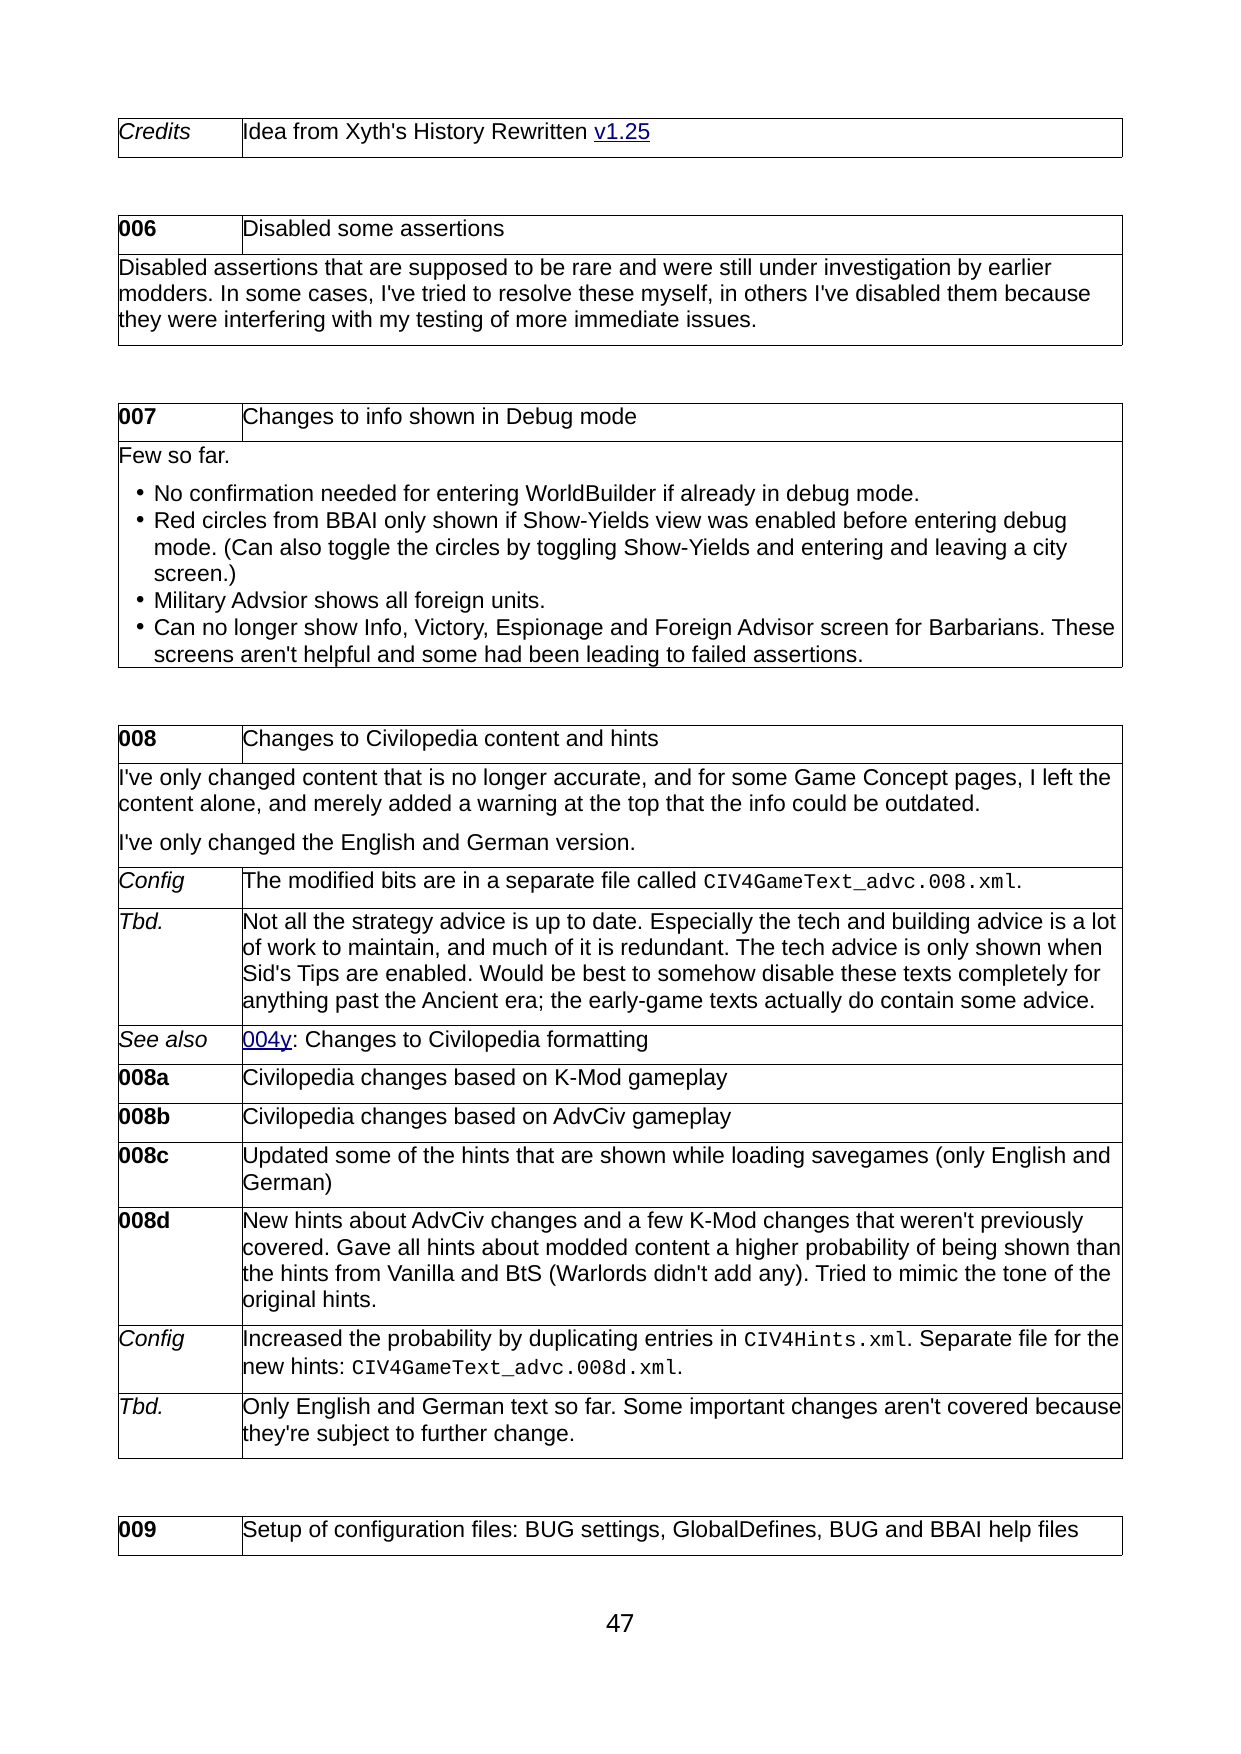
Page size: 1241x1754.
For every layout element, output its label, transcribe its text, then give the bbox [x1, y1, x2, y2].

table_header 009 [119, 1517, 242, 1555]
table_cell Few so far. No confirmation needed for entering WorldBuilder if already in debug mode. Red circles from BBAI only shown if Show-Yields view was enabled before entering debug mode. (Can also toggle the circles by toggling Show-Yields and entering and leaving a city screen.) Military Advsior shows all foreign units. Can no longer show Info, Victory, Espionage and Foreign Advisor screen for Barbarians. These screens aren't helpful and some had been leading to failed assertions. [119, 442, 1122, 667]
table_cell Config [119, 1326, 242, 1393]
table_cell Tbd. [119, 1394, 242, 1458]
table_cell Updated some of the hints that are shown while loading savegames (only English and German) [243, 1143, 1122, 1207]
table_cell 008c [119, 1143, 242, 1207]
table_cell Not all the strategy advice is up to date. Especially the tech and building advice is a lot of work to maintain, and much of it is redundant. The tech advice is only shown when Sid's Tips are enabled. Would be best to somehow disable these texts completely for anything past the Ancient era; the early-game texts actually do contain some advice. [243, 909, 1122, 1025]
table_cell Idea from Xyth's History Rewritten v1.25 [243, 119, 1122, 157]
table_cell 008b [119, 1104, 242, 1142]
table_header Changes to Civilopedia content and hints [243, 726, 1122, 763]
table_cell Civilopedia changes based on AdvCiv gameplay [243, 1104, 1122, 1142]
table_cell Disabled assertions that are supposed to be rare and were still under investigation by earlier modders. In some cases, I've tried to resolve these myself, in others I've disabled them because they were interfering with my testing of more immediate issues. [119, 255, 1122, 345]
table_header Setup of configuration files: BUG settings, GlobalDefines, BUG and BBAI help files [243, 1517, 1122, 1555]
table_cell New hints about AdvCiv changes and a few K-Mod changes that weren't previously covered. Gave all hints about modded content a higher probability of being shown than the hints from Vanilla and BtS (Warlords didn't add any). Tried to mimic the tone of the original hints. [243, 1208, 1122, 1325]
table_cell The modified bits are in a separate file called CIV4GameText_advc.008.xml. [243, 868, 1122, 907]
table_cell Credits [119, 119, 242, 157]
table_cell 004y: Changes to Civilopedia formatting [243, 1026, 1122, 1064]
table_cell See also [119, 1026, 242, 1064]
table_header 007 [119, 404, 242, 441]
table_cell Only English and German text so far. Some important changes aren't covered because they're subject to further change. [243, 1394, 1122, 1458]
table_cell Tbd. [119, 909, 242, 1025]
table_header Disabled some assertions [243, 216, 1122, 253]
table_header 008 [119, 726, 242, 763]
table_header 006 [119, 216, 242, 253]
table_cell Config [119, 868, 242, 907]
table_cell Increased the probability by duplicating entries in CIV4Hints.xml. Separate file for the new hints: CIV4GameText_advc.008d.xml. [243, 1326, 1122, 1393]
table_cell 008d [119, 1208, 242, 1325]
table_cell Civilopedia changes based on K-Mod gameplay [243, 1065, 1122, 1103]
table_cell 008a [119, 1065, 242, 1103]
table_header Changes to info shown in Debug mode [243, 404, 1122, 441]
table_cell I've only changed content that is no longer accurate, and for some Game Concept pages, I left the content alone, and merely added a warning at the top that the info could be outdated. I've only changed the English and German version. [119, 764, 1122, 867]
